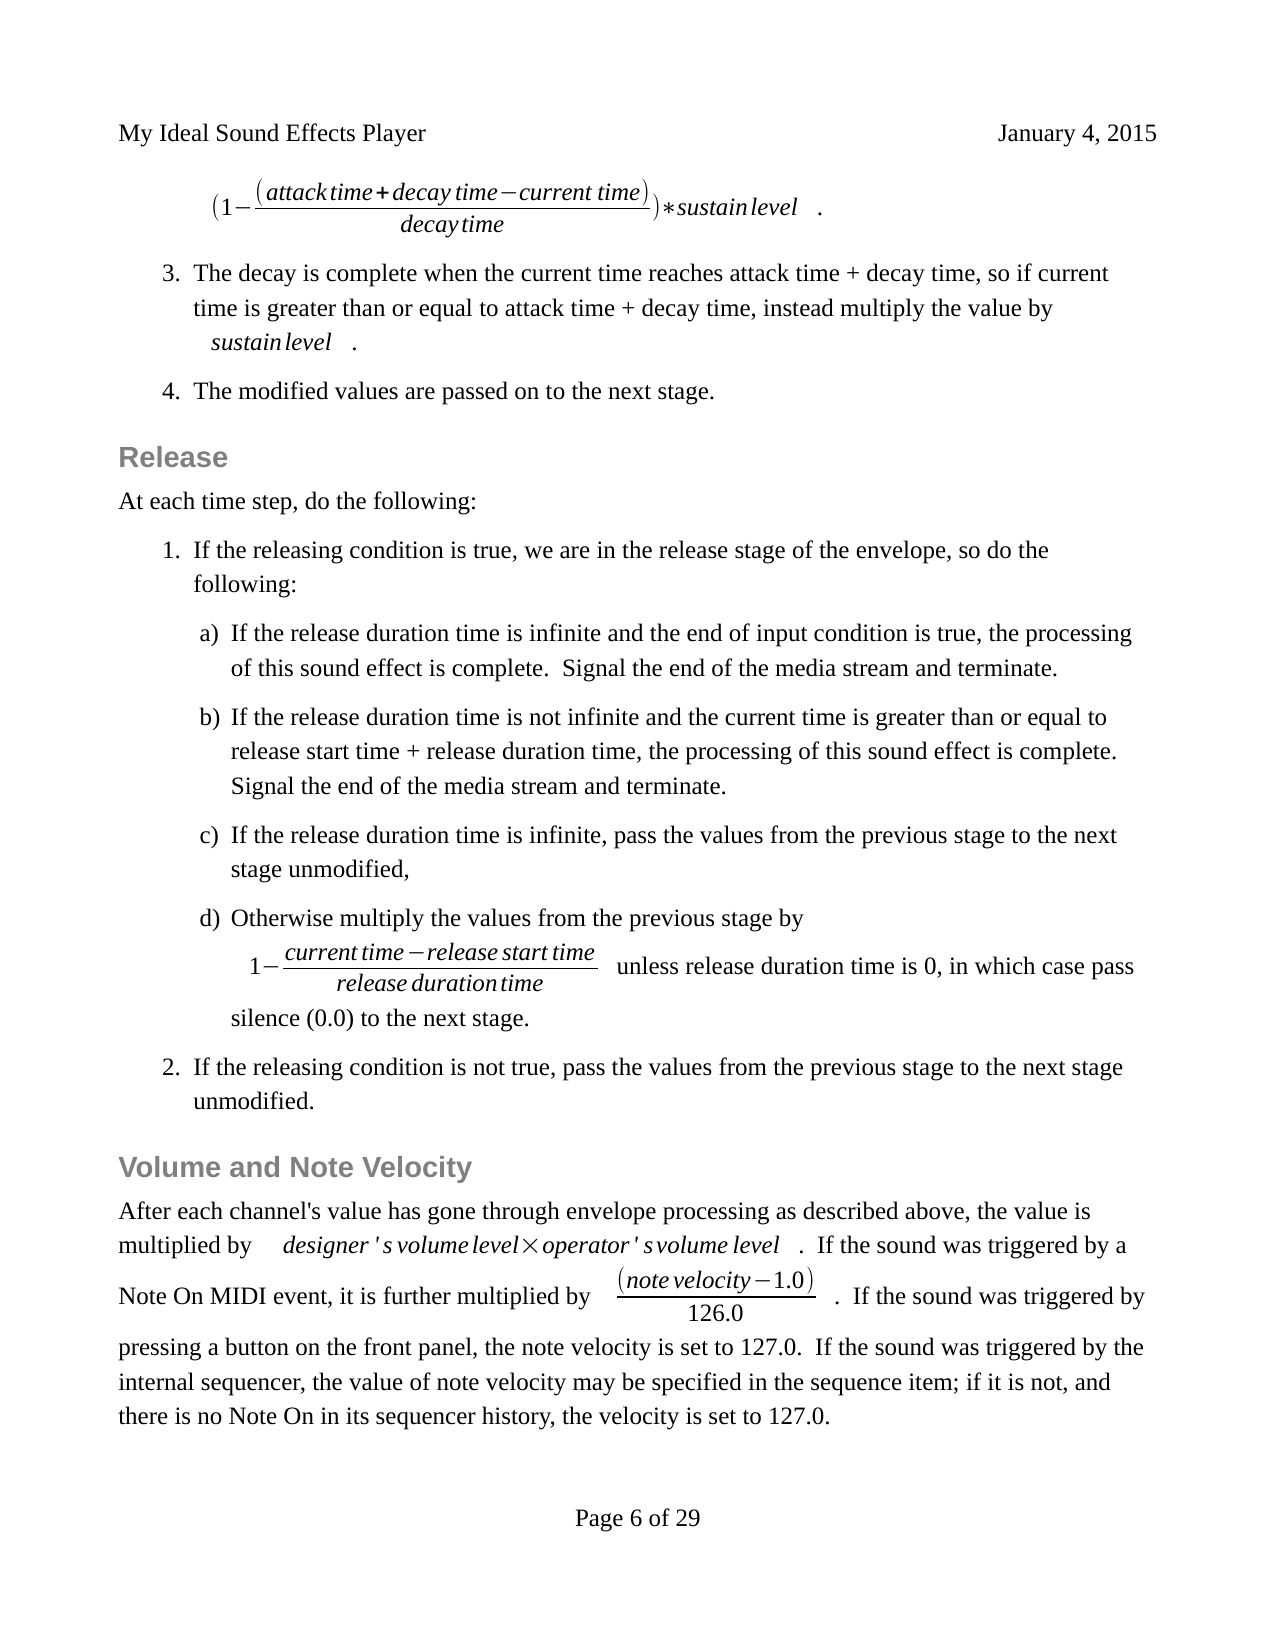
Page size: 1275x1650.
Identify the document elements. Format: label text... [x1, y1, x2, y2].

text At each time step, do the following: [118, 486, 1157, 514]
list If the release duration time is infinite and the end of input condition is true, the processing of this sound effect is complete. Signal the end of the media stream and terminate. [193, 618, 1157, 682]
list If the releasing condition is true, we are in the release stage of the envelope, so do the following: [156, 535, 1157, 598]
list If the release duration time is not infinite and the current time is greater than or equal to release start time + release duration time, the processing of this sound effect is complete. Signal the end of the media stream and terminate. [193, 702, 1157, 800]
subtitle Volume and Note Velocity [118, 1150, 1157, 1183]
list If the releasing condition is not true, pass the values from the previous stage to the next stage unmodified. [156, 1052, 1157, 1115]
subtitle Release [118, 440, 1157, 473]
list If the release duration time is infinite, pass the values from the previous stage to the next stage unmodified, [193, 820, 1157, 883]
list Otherwise multiply the values from the previous stage byunless release duration time is 0, in which case pass silence (0.0) to the next stage. [193, 903, 1157, 1032]
list The decay is complete when the current time reaches attack time + decay time, so if current time is greater than or equal to attack time + decay time, instead multiply the value by . [156, 258, 1157, 356]
list The modified values are passed on to the next stage. [156, 376, 1157, 405]
list The attack is complete when current time reaches attack time, so if current time is greater than or equal to attack time but less than attack time + decay time, instead multiply the value by +. [156, 176, 1157, 238]
text After each channel's value has gone through envelope processing as described above, the value is multiplied by . If the sound was triggered by a Note On MIDI event, it is further multiplied by . If the sound was triggered by pressing a button on the front panel, the note velocity is set to 127.0. If the sound was triggered by the internal sequencer, the value of note velocity may be specified in the sequence item; if it is not, and there is no Note On in its sequencer history, the velocity is set to 127.0. [118, 1196, 1157, 1430]
